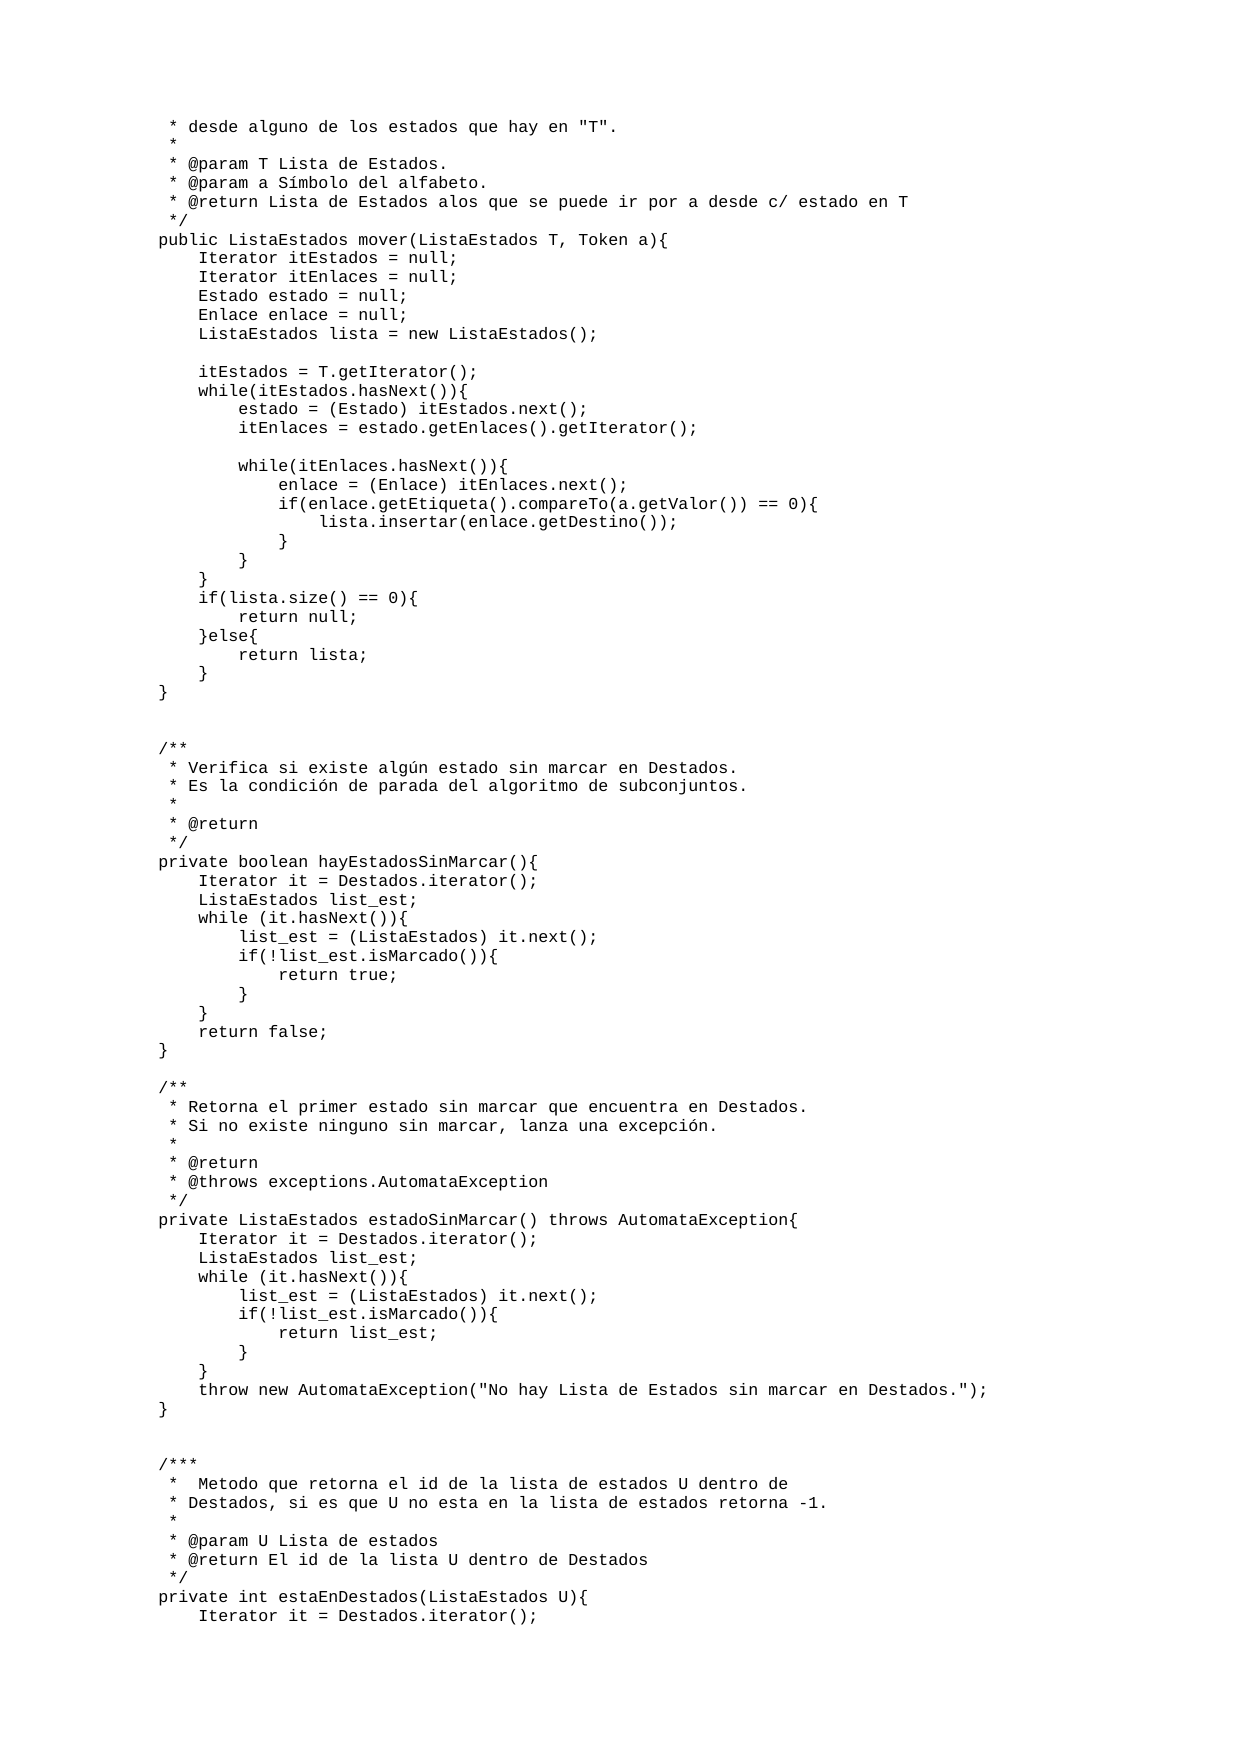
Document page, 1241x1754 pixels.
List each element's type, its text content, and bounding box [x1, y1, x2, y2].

text * @param U Lista de estados [118, 1532, 1122, 1551]
text * Verifica si existe algún estado sin marcar en Destados. [118, 759, 1122, 778]
text public ListaEstados mover(ListaEstados T, Token a){ [118, 231, 1122, 250]
text } [118, 1042, 1122, 1061]
text return false; [118, 1023, 1122, 1042]
text } [118, 1362, 1122, 1381]
text return lista; [118, 646, 1122, 665]
text * @return Lista de Estados alos que se puede ir por a desde c/ estado en T [118, 193, 1122, 212]
text ListaEstados list_est; [118, 1249, 1122, 1268]
text enlace = (Enlace) itEnlaces.next(); [118, 476, 1122, 495]
text while(itEstados.hasNext()){ [118, 382, 1122, 401]
text itEstados = T.getIterator(); [118, 363, 1122, 382]
text list_est = (ListaEstados) it.next(); [118, 1287, 1122, 1306]
text */ [118, 1570, 1122, 1589]
text * [118, 1136, 1122, 1155]
text private int estaEnDestados(ListaEstados U){ [118, 1589, 1122, 1608]
text */ [118, 834, 1122, 853]
text * Retorna el primer estado sin marcar que encuentra en Destados. [118, 1098, 1122, 1117]
text if(!list_est.isMarcado()){ [118, 1306, 1122, 1325]
text * @return [118, 816, 1122, 834]
text * @param a Símbolo del alfabeto. [118, 175, 1122, 193]
text * @throws exceptions.AutomataException [118, 1174, 1122, 1193]
text * Metodo que retorna el id de la lista de estados U dentro de [118, 1476, 1122, 1494]
text Enlace enlace = null; [118, 307, 1122, 326]
text itEnlaces = estado.getEnlaces().getIterator(); [118, 420, 1122, 439]
text if(!list_est.isMarcado()){ [118, 948, 1122, 967]
text * @param T Lista de Estados. [118, 156, 1122, 175]
text } [118, 1004, 1122, 1023]
text /** [118, 740, 1122, 759]
text private ListaEstados estadoSinMarcar() throws AutomataException{ [118, 1212, 1122, 1231]
text private boolean hayEstadosSinMarcar(){ [118, 853, 1122, 872]
text if(enlace.getEtiqueta().compareTo(a.getValor()) == 0){ [118, 495, 1122, 514]
text * @return El id de la lista U dentro de Destados [118, 1551, 1122, 1570]
text * [118, 1513, 1122, 1532]
text } [118, 1344, 1122, 1362]
text /** [118, 1080, 1122, 1098]
text Iterator itEstados = null; [118, 250, 1122, 269]
text * @return [118, 1155, 1122, 1174]
text if(lista.size() == 0){ [118, 589, 1122, 608]
text } [118, 985, 1122, 1004]
text estado = (Estado) itEstados.next(); [118, 401, 1122, 420]
text * [118, 797, 1122, 816]
text } [118, 552, 1122, 571]
text list_est = (ListaEstados) it.next(); [118, 929, 1122, 948]
text * Destados, si es que U no esta en la lista de estados retorna -1. [118, 1494, 1122, 1513]
text ListaEstados lista = new ListaEstados(); [118, 326, 1122, 344]
text * desde alguno de los estados que hay en "T". [118, 118, 1122, 137]
text while (it.hasNext()){ [118, 910, 1122, 929]
text while(itEnlaces.hasNext()){ [118, 457, 1122, 476]
text ListaEstados list_est; [118, 891, 1122, 910]
text return list_est; [118, 1325, 1122, 1344]
text Iterator it = Destados.iterator(); [118, 1608, 1122, 1626]
text Iterator itEnlaces = null; [118, 269, 1122, 288]
text */ [118, 1193, 1122, 1212]
text Iterator it = Destados.iterator(); [118, 872, 1122, 891]
text Iterator it = Destados.iterator(); [118, 1231, 1122, 1249]
text } [118, 533, 1122, 552]
text while (it.hasNext()){ [118, 1268, 1122, 1287]
text }else{ [118, 627, 1122, 646]
text } [118, 684, 1122, 703]
text throw new AutomataException("No hay Lista de Estados sin marcar en Destados."); [118, 1381, 1122, 1400]
text return null; [118, 608, 1122, 627]
text */ [118, 212, 1122, 231]
text } [118, 571, 1122, 589]
text * Es la condición de parada del algoritmo de subconjuntos. [118, 778, 1122, 797]
text lista.insertar(enlace.getDestino()); [118, 514, 1122, 533]
text } [118, 665, 1122, 684]
text * [118, 137, 1122, 156]
text Estado estado = null; [118, 288, 1122, 307]
text /*** [118, 1457, 1122, 1476]
text return true; [118, 967, 1122, 985]
text * Si no existe ninguno sin marcar, lanza una excepción. [118, 1117, 1122, 1136]
text } [118, 1400, 1122, 1419]
